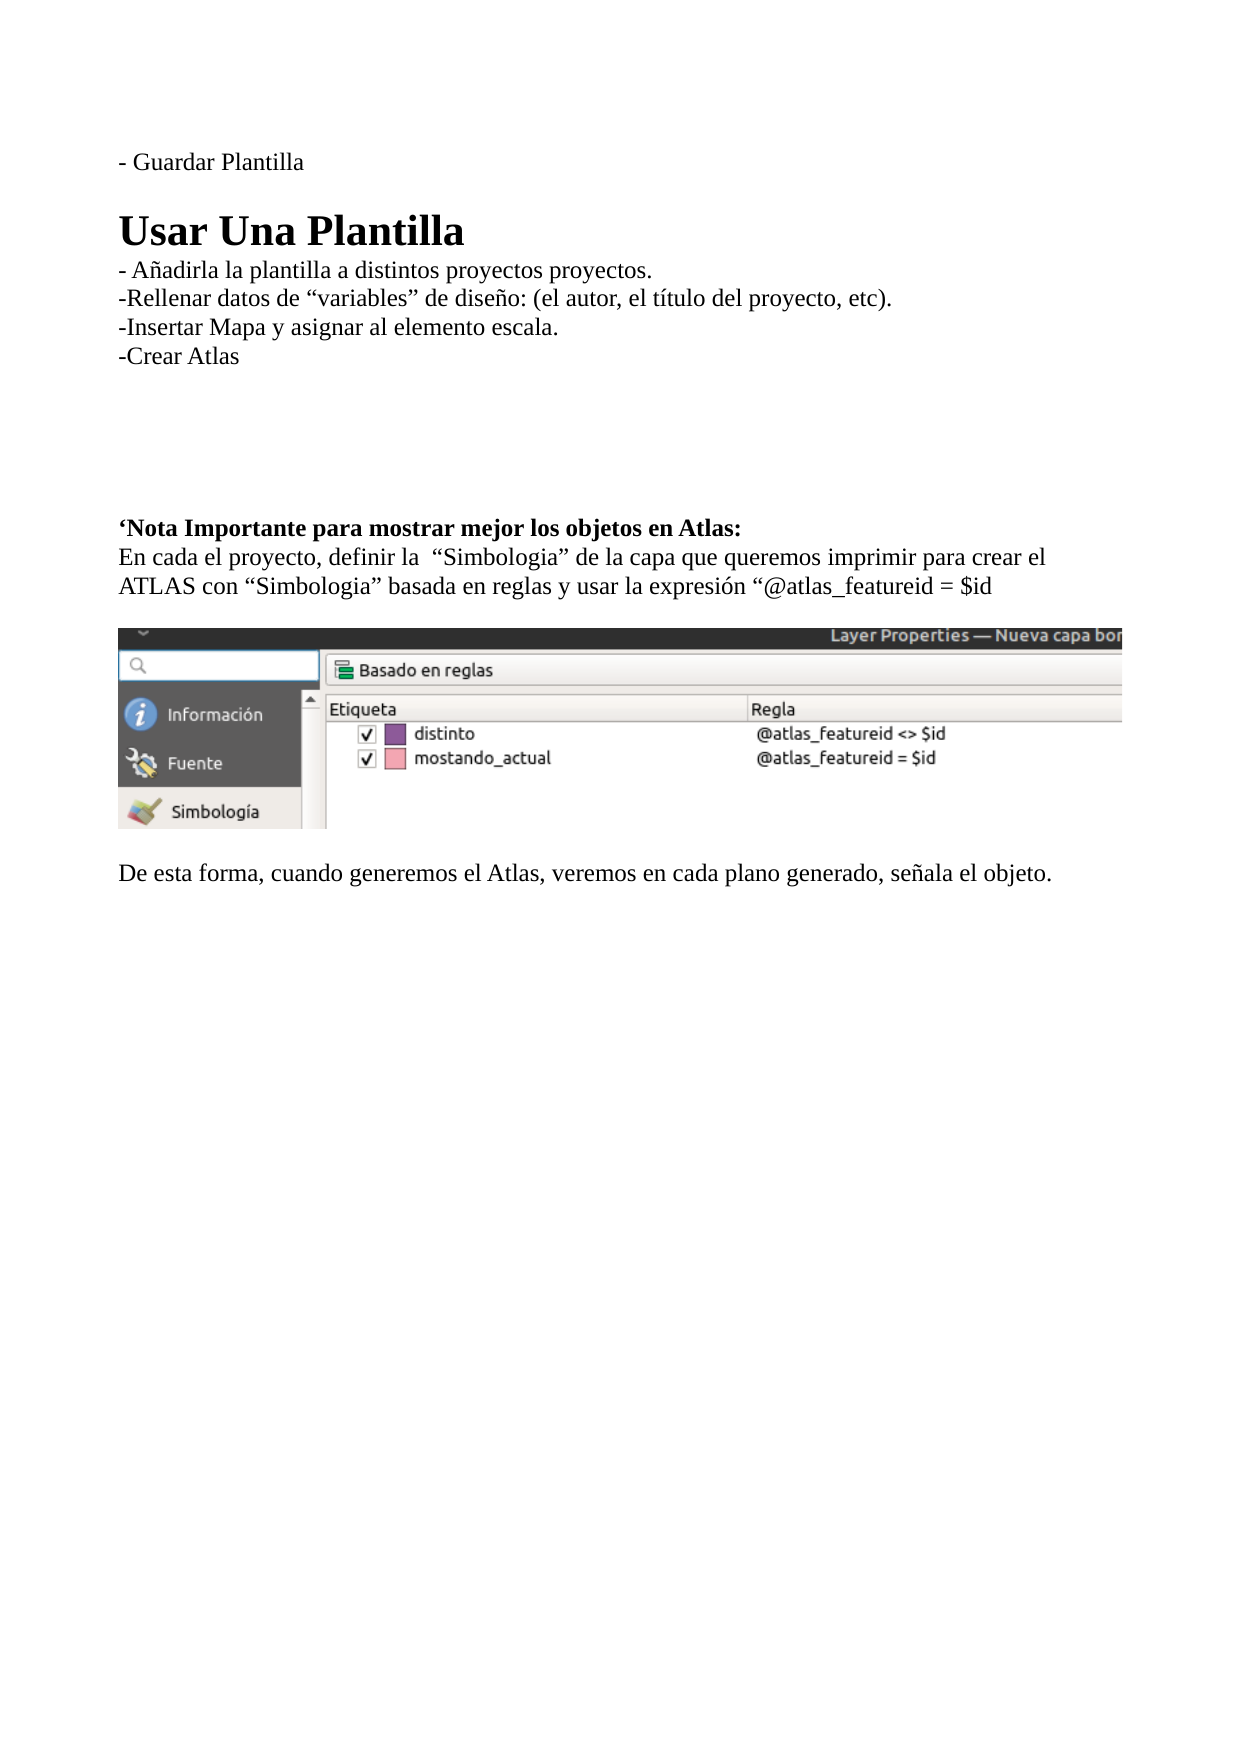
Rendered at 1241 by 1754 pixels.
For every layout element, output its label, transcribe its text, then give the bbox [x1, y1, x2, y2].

text -Insertar Mapa y asignar al elemento escala. [118, 312, 1122, 341]
text -Crear Atlas [118, 341, 1122, 370]
text ‘Nota Importante para mostrar mejor los objetos en Atlas: [118, 513, 1122, 542]
text -Rellenar datos de “variables” de diseño: (el autor, el título del proyecto, etc). [118, 283, 1122, 312]
text - Guardar Plantilla [118, 147, 1122, 176]
picture [118, 628, 1123, 829]
text Usar Una Plantilla [118, 204, 1122, 255]
text En cada el proyecto, definir la “Simbologia” de la capa que queremos imprimir para crear el ATLAS con “Simbologia” basada en reglas y usar la expresión “@atlas_featureid = $id [118, 542, 1122, 600]
text - Añadirla la plantilla a distintos proyectos proyectos. [118, 255, 1122, 283]
text De esta forma, cuando generemos el Atlas, veremos en cada plano generado, señala el objeto. [118, 858, 1122, 886]
